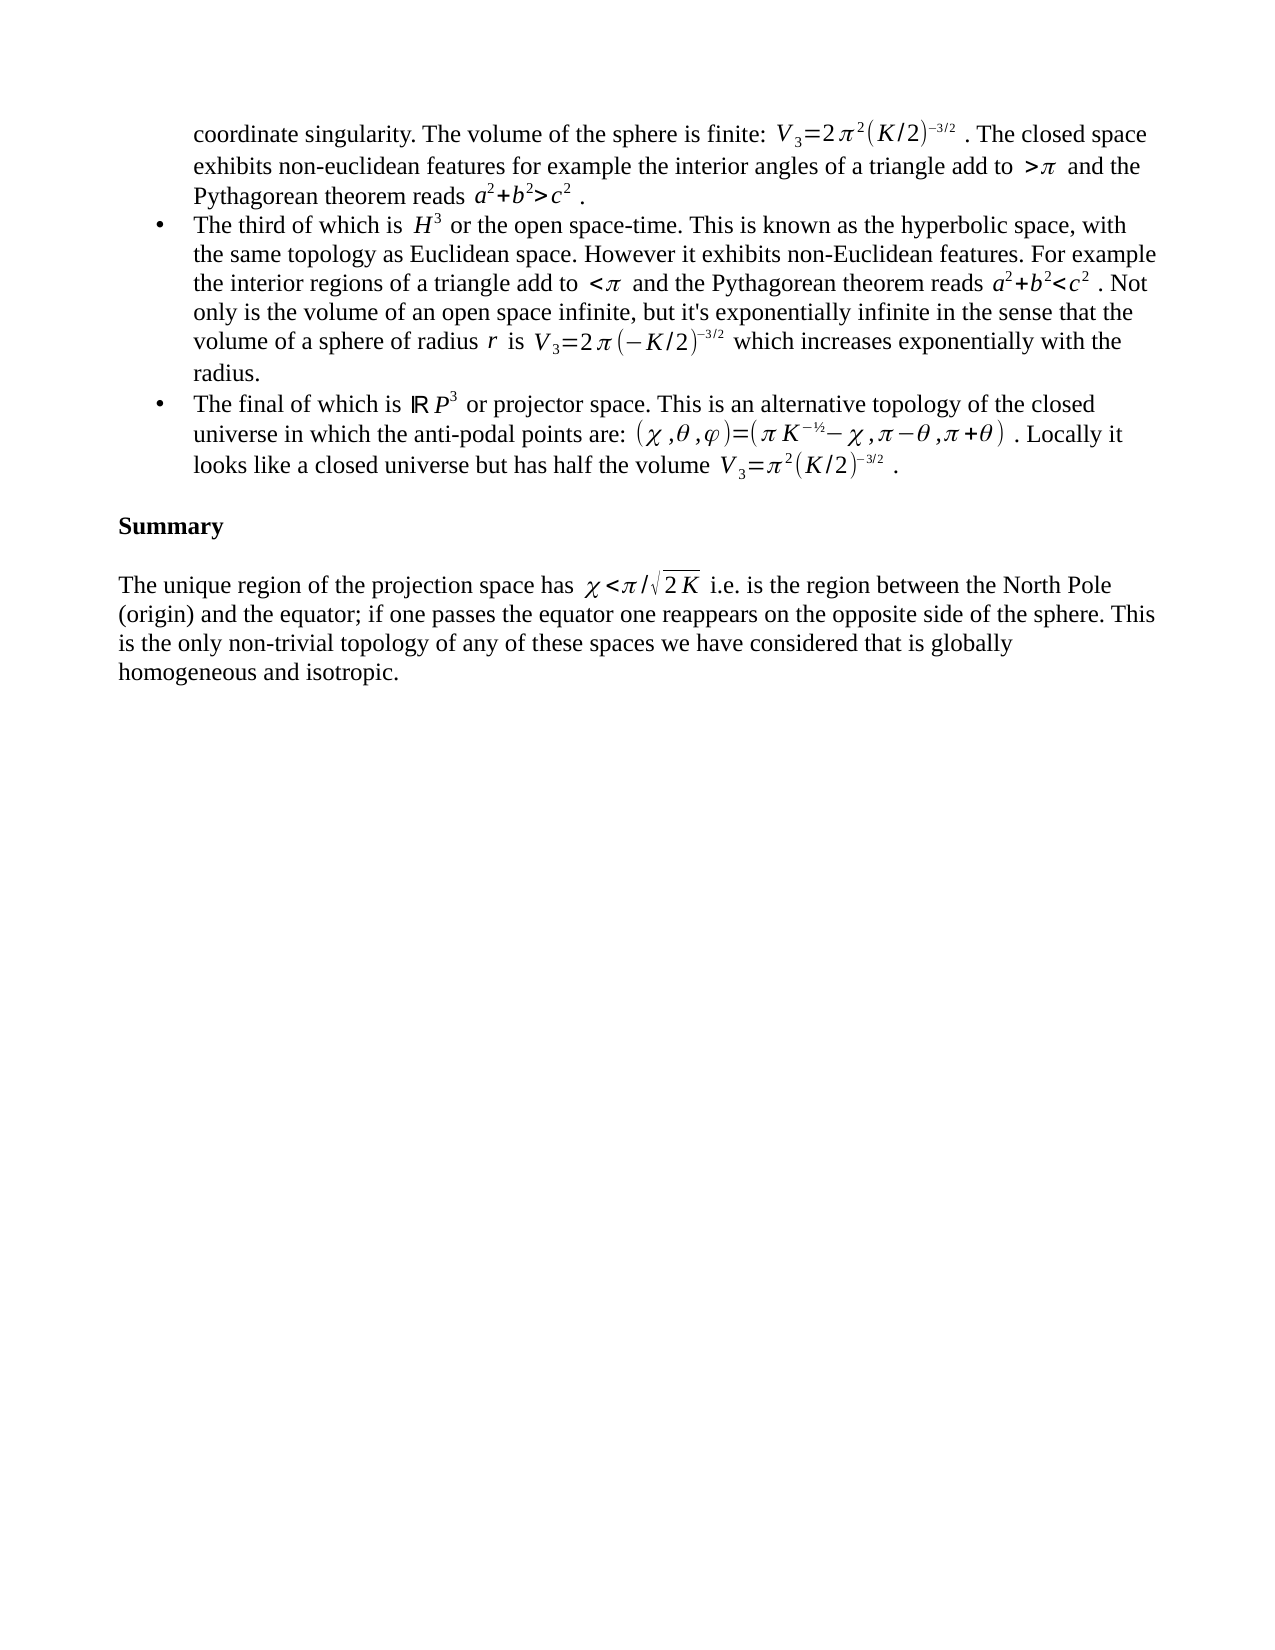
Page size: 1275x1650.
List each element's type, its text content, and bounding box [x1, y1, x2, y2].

list The second geometryis the closed space-time. This space time has the geometry of a 3-sphere and the usual coordinate system correspond to hyper-spherical coordinates. The maximum distance from the origin is the anti-podal point atwhere there is a coordinate singularity. The volume of the sphere is finite:. The closed space exhibits non-euclidean features for example the interior angles of a triangle add toand the Pythagorean theorem reads. [156, 118, 1157, 209]
list The third of which isor the open space-time. This is known as the hyperbolic space, with the same topology as Euclidean space. However it exhibits non-Euclidean features. For example the interior regions of a triangle add toand the Pythagorean theorem reads. Not only is the volume of an open space infinite, but it's exponentially infinite in the sense that the volume of a sphere of radiusiswhich increases exponentially with the radius. [156, 209, 1157, 387]
text The unique region of the projection space hasi.e. is the region between the North Pole (origin) and the equator; if one passes the equator one reappears on the opposite side of the sphere. This is the only non-trivial topology of any of these spaces we have considered that is globally homogeneous and isotropic. [118, 569, 1157, 686]
list The final of which isor projector space. This is an alternative topology of the closed universe in which the anti-podal points are:. Locally it looks like a closed universe but has half the volume. [156, 387, 1157, 483]
text Summary [118, 511, 1157, 540]
